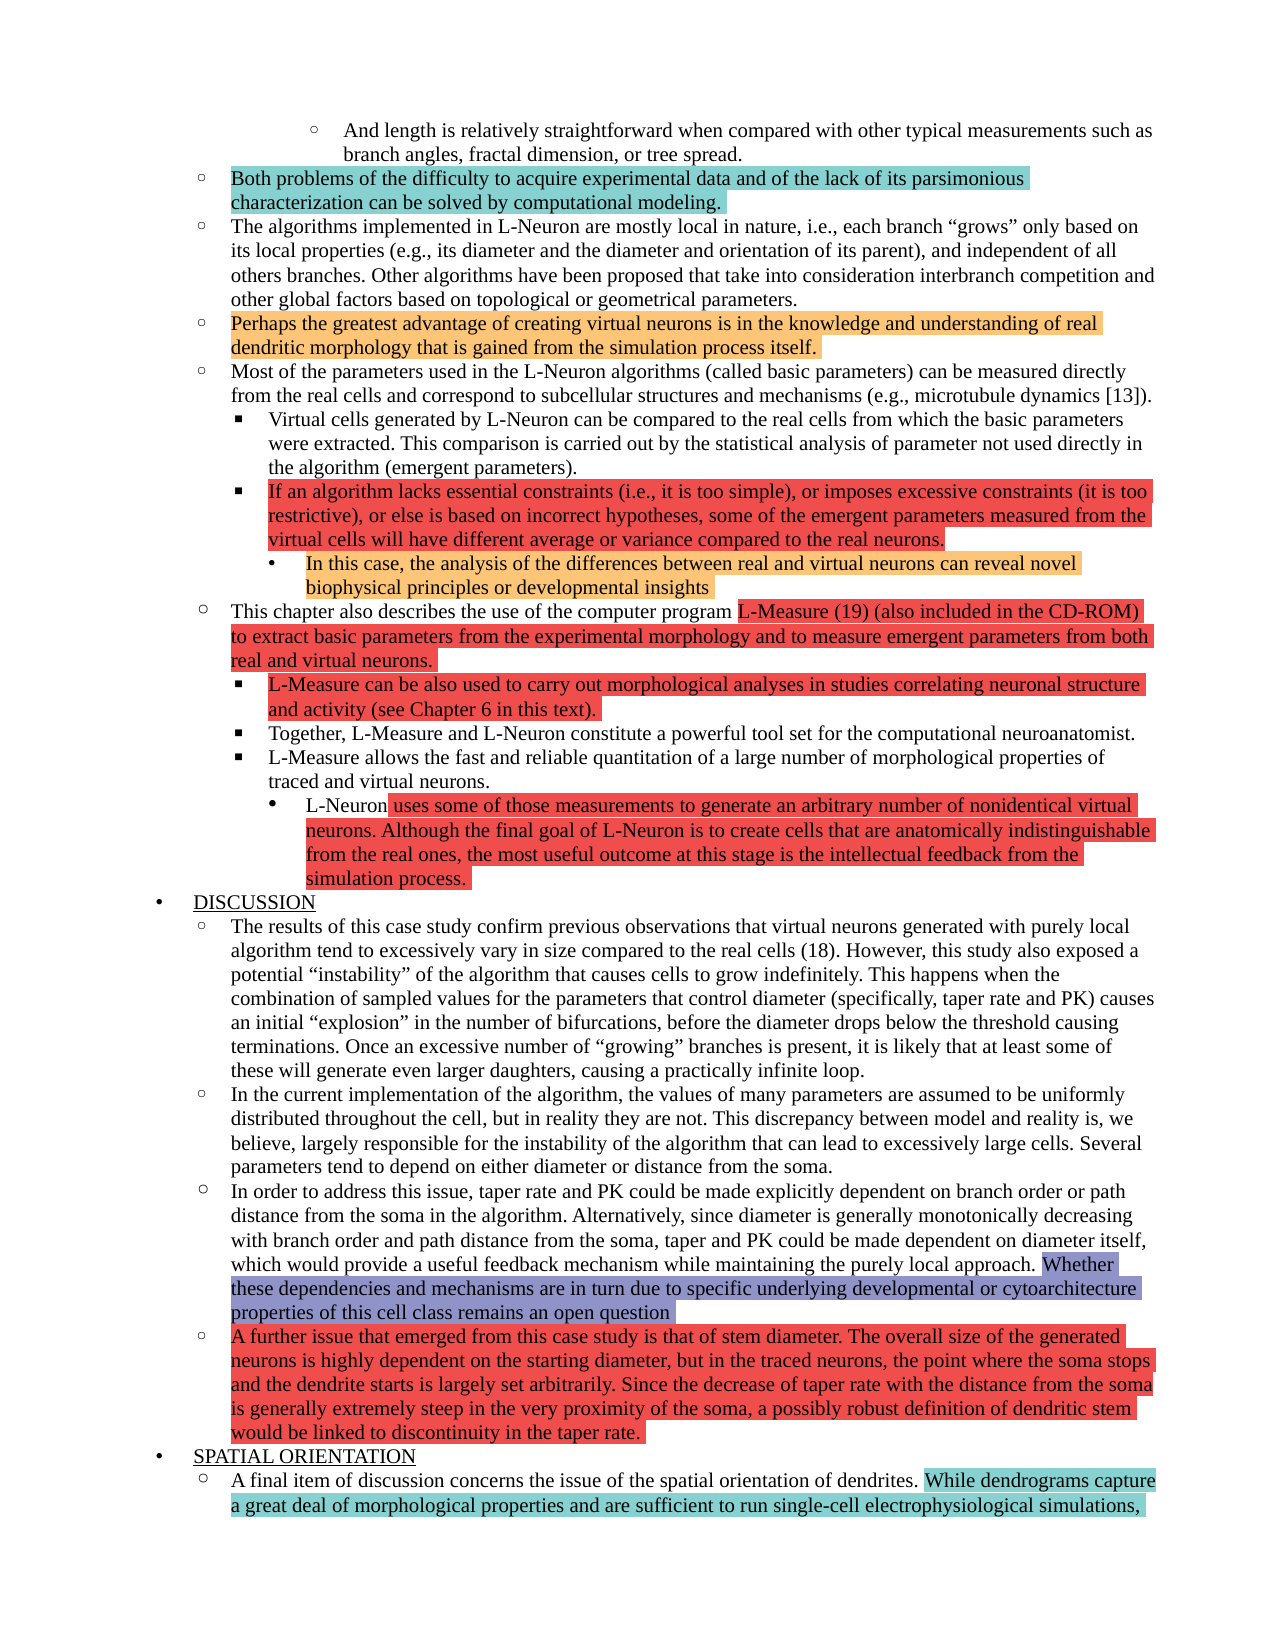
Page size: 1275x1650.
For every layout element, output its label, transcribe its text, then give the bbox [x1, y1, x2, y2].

list Most of the parameters used in the L-Neuron algorithms (called basic parameters) can be measured directly from the real cells and correspond to subcellular structures and mechanisms (e.g., microtubule dynamics [13]). [193, 359, 1157, 407]
list In this case, the analysis of the differences between real and virtual neurons can reveal novel biophysical principles or developmental insights [268, 551, 1157, 599]
list In the current implementation of the algorithm, the values of many parameters are assumed to be uniformly distributed throughout the cell, but in reality they are not. This discrepancy between model and reality is, we believe, largely responsible for the instability of the algorithm that can lead to excessively large cells. Several parameters tend to depend on either diameter or distance from the soma. [193, 1082, 1157, 1178]
list Both problems of the difficulty to acquire experimental data and of the lack of its parsimonious characterization can be solved by computational modeling. [193, 166, 1157, 214]
list Virtual cells generated by L-Neuron can be compared to the real cells from which the basic parameters were extracted. This comparison is carried out by the statistical analysis of parameter not used directly in the algorithm (emergent parameters). [231, 407, 1157, 479]
list And length is relatively straightforward when compared with other typical measurements such as branch angles, fractal dimension, or tree spread. [306, 118, 1157, 166]
list If an algorithm lacks essential constraints (i.e., it is too simple), or imposes excessive constraints (it is too restrictive), or else is based on incorrect hypotheses, some of the emergent parameters measured from the virtual cells will have different average or variance compared to the real neurons. [231, 479, 1157, 551]
list Together, L-Measure and L-Neuron constitute a powerful tool set for the computational neuroanatomist. [231, 721, 1157, 744]
list A further issue that emerged from this case study is that of stem diameter. The overall size of the generated neurons is highly dependent on the starting diameter, but in the traced neurons, the point where the soma stops and the dendrite starts is largely set arbitrarily. Since the decrease of taper rate with the distance from the soma is generally extremely steep in the very proximity of the soma, a possibly robust definition of dendritic stem would be linked to discontinuity in the taper rate. [193, 1324, 1157, 1444]
list The results of this case study confirm previous observations that virtual neurons generated with purely local algorithm tend to excessively vary in size compared to the real cells (18). However, this study also exposed a potential “instability” of the algorithm that causes cells to grow indefinitely. This happens when the combination of sampled values for the parameters that control diameter (specifically, taper rate and PK) causes an initial “explosion” in the number of bifurcations, before the diameter drops below the threshold causing terminations. Once an excessive number of “growing” branches is present, it is likely that at least some of these will generate even larger daughters, causing a practically infinite loop. [193, 914, 1157, 1082]
list Perhaps the greatest advantage of creating virtual neurons is in the knowledge and understanding of real dendritic morphology that is gained from the simulation process itself. [193, 311, 1157, 359]
list L-Neuron uses some of those measurements to generate an arbitrary number of nonidentical virtual neurons. Although the final goal of L-Neuron is to create cells that are anatomically indistinguishable from the real ones, the most useful outcome at this stage is the intellectual feedback from the simulation process. [268, 793, 1157, 890]
list SPATIAL ORIENTATION [156, 1444, 1157, 1468]
list This chapter also describes the use of the computer program L-Measure (19) (also included in the CD-ROM) to extract basic parameters from the experimental morphology and to measure emergent parameters from both real and virtual neurons. [193, 599, 1157, 672]
list L-Measure can be also used to carry out morphological analyses in studies correlating neuronal structure and activity (see Chapter 6 in this text). [231, 672, 1157, 721]
list A final item of discussion concerns the issue of the spatial orientation of dendrites. While dendrograms capture a great deal of morphological properties and are sufficient to run single-cell electrophysiological simulations, [193, 1468, 1157, 1517]
list The algorithms implemented in L-Neuron are mostly local in nature, i.e., each branch “grows” only based on its local properties (e.g., its diameter and the diameter and orientation of its parent), and independent of all others branches. Other algorithms have been proposed that take into consideration interbranch competition and other global factors based on topological or geometrical parameters. [193, 214, 1157, 311]
list In order to address this issue, taper rate and PK could be made explicitly dependent on branch order or path distance from the soma in the algorithm. Alternatively, since diameter is generally monotonically decreasing with branch order and path distance from the soma, taper and PK could be made dependent on diameter itself, which would provide a useful feedback mechanism while maintaining the purely local approach. Whether these dependencies and mechanisms are in turn due to specific underlying developmental or cytoarchitecture properties of this cell class remains an open question [193, 1178, 1157, 1324]
list DISCUSSION [156, 890, 1157, 914]
list L-Measure allows the fast and reliable quantitation of a large number of morphological properties of traced and virtual neurons. [231, 744, 1157, 793]
